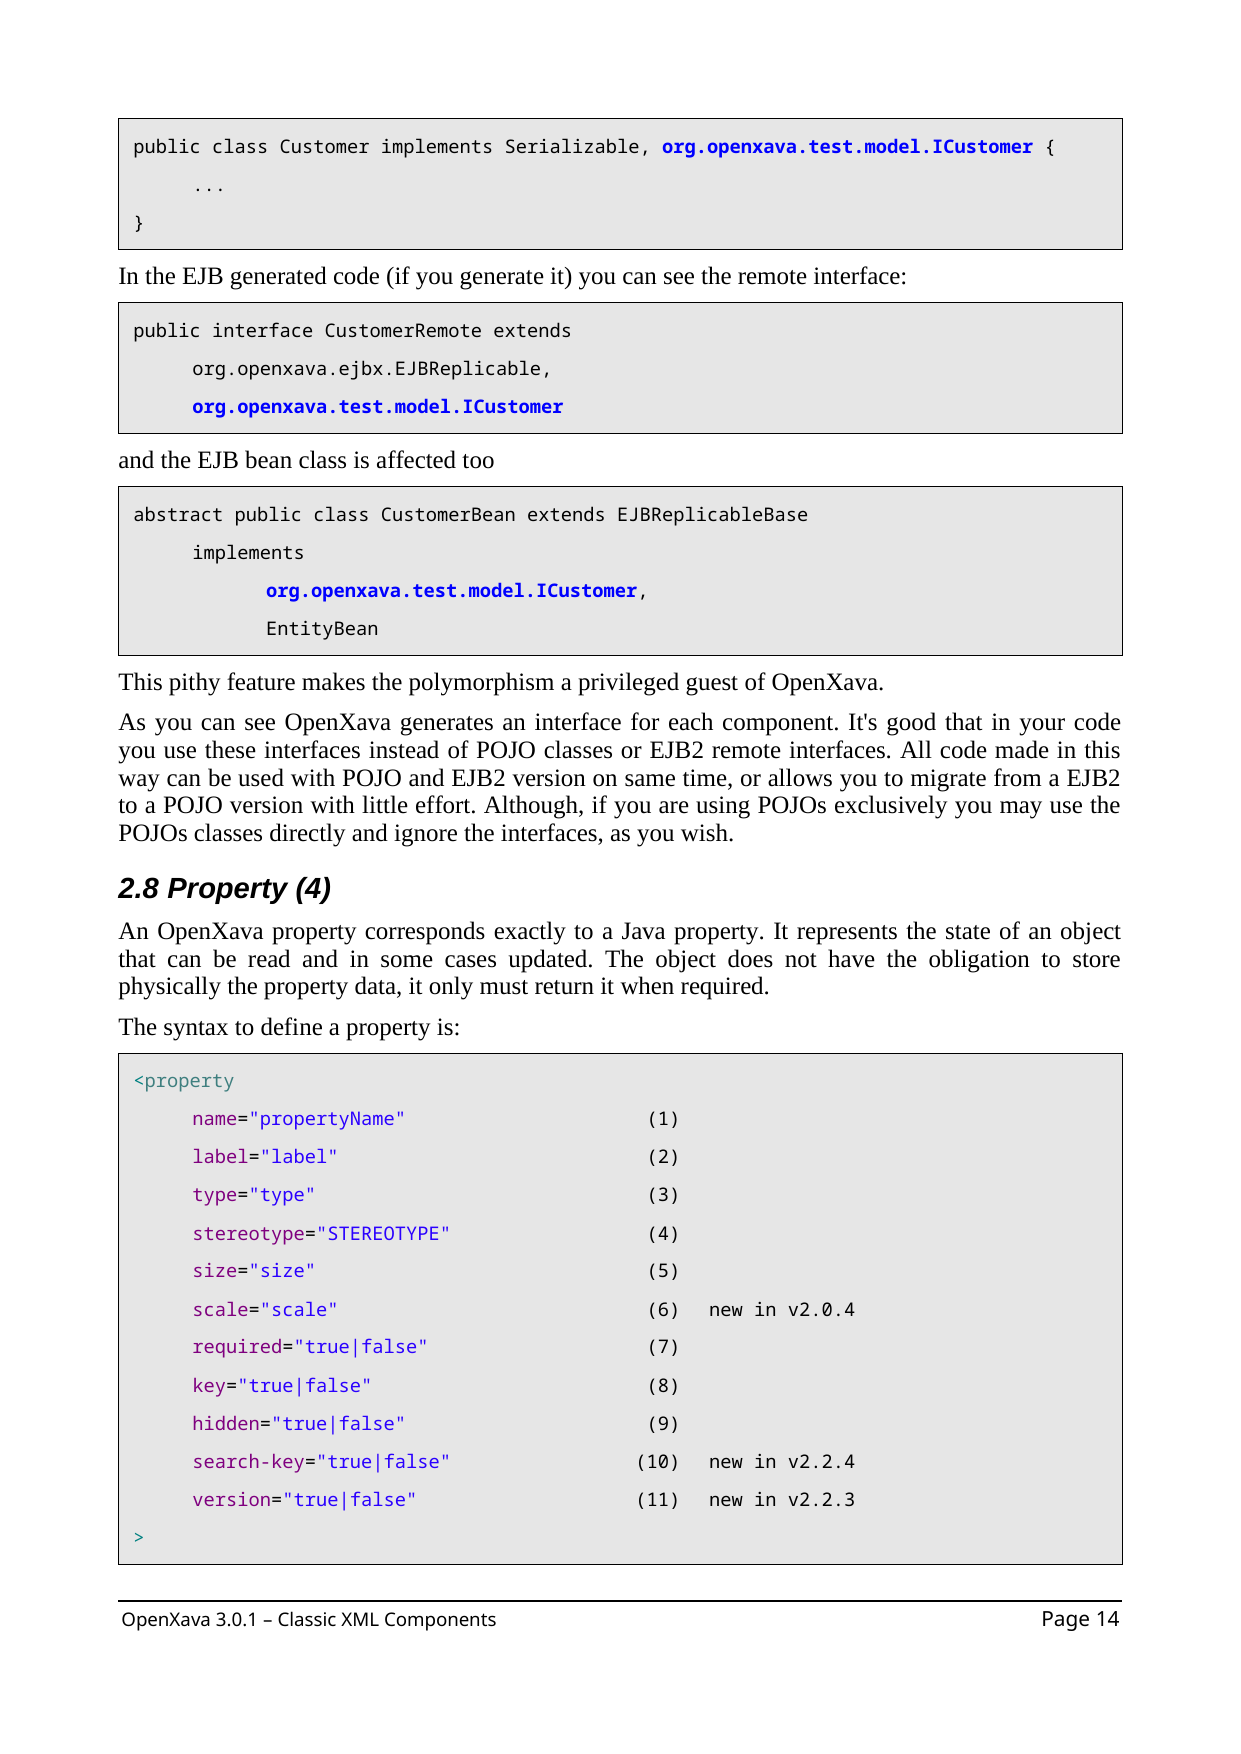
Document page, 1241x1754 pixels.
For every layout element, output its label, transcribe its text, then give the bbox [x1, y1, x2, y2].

text org.openxava.ejbx.EJBReplicable, [119, 340, 1122, 378]
text search-key="true|false" (10) new in v2.2.4 [119, 1433, 1122, 1471]
text EntityBean [119, 600, 1122, 655]
text type="type" (3) [119, 1167, 1122, 1205]
text <property [119, 1054, 1122, 1091]
subtitle Property (4) [118, 872, 1122, 904]
text label="label" (2) [119, 1129, 1122, 1167]
text org.openxava.test.model.ICustomer [119, 378, 1122, 433]
text name="propertyName" (1) [119, 1091, 1122, 1129]
text org.openxava.test.model.ICustomer, [119, 562, 1122, 600]
text The syntax to define a property is: [118, 1013, 1122, 1040]
text } [119, 194, 1122, 249]
text key="true|false" (8) [119, 1357, 1122, 1395]
text In the EJB generated code (if you generate it) you can see the remote interface: [118, 262, 1122, 290]
text hidden="true|false" (9) [119, 1395, 1122, 1433]
text version="true|false" (11) new in v2.2.3 [119, 1471, 1122, 1509]
text stereotype="STEREOTYPE" (4) [119, 1205, 1122, 1243]
text abstract public class CustomerBean extends EJBReplicableBase [119, 487, 1122, 524]
text and the EJB bean class is affected too [118, 446, 1122, 474]
text scale="scale" (6) new in v2.0.4 [119, 1281, 1122, 1319]
text size="size" (5) [119, 1243, 1122, 1281]
text > [119, 1509, 1122, 1564]
text public interface CustomerRemote extends [119, 303, 1122, 340]
text This pithy feature makes the polymorphism a privileged guest of OpenXava. [118, 668, 1122, 696]
text As you can see OpenXava generates an interface for each component. It's good that in your code you use these interfaces instead of POJO classes or EJB2 remote interfaces. All code made in this way can be used with POJO and EJB2 version on same time, or allows you to migrate from a EJB2 to a POJO version with little effort. Although, if you are using POJOs exclusively you may use the POJOs classes directly and ignore the interfaces, as you wish. [118, 708, 1122, 847]
text ... [119, 156, 1122, 194]
text implements [119, 524, 1122, 562]
text public class Customer implements Serializable, org.openxava.test.model.ICustomer { [119, 119, 1122, 156]
text required="true|false" (7) [119, 1319, 1122, 1357]
text An OpenXava property corresponds exactly to a Java property. It represents the state of an object that can be read and in some cases updated. The object does not have the obligation to store physically the property data, it only must return it when required. [118, 917, 1122, 1000]
